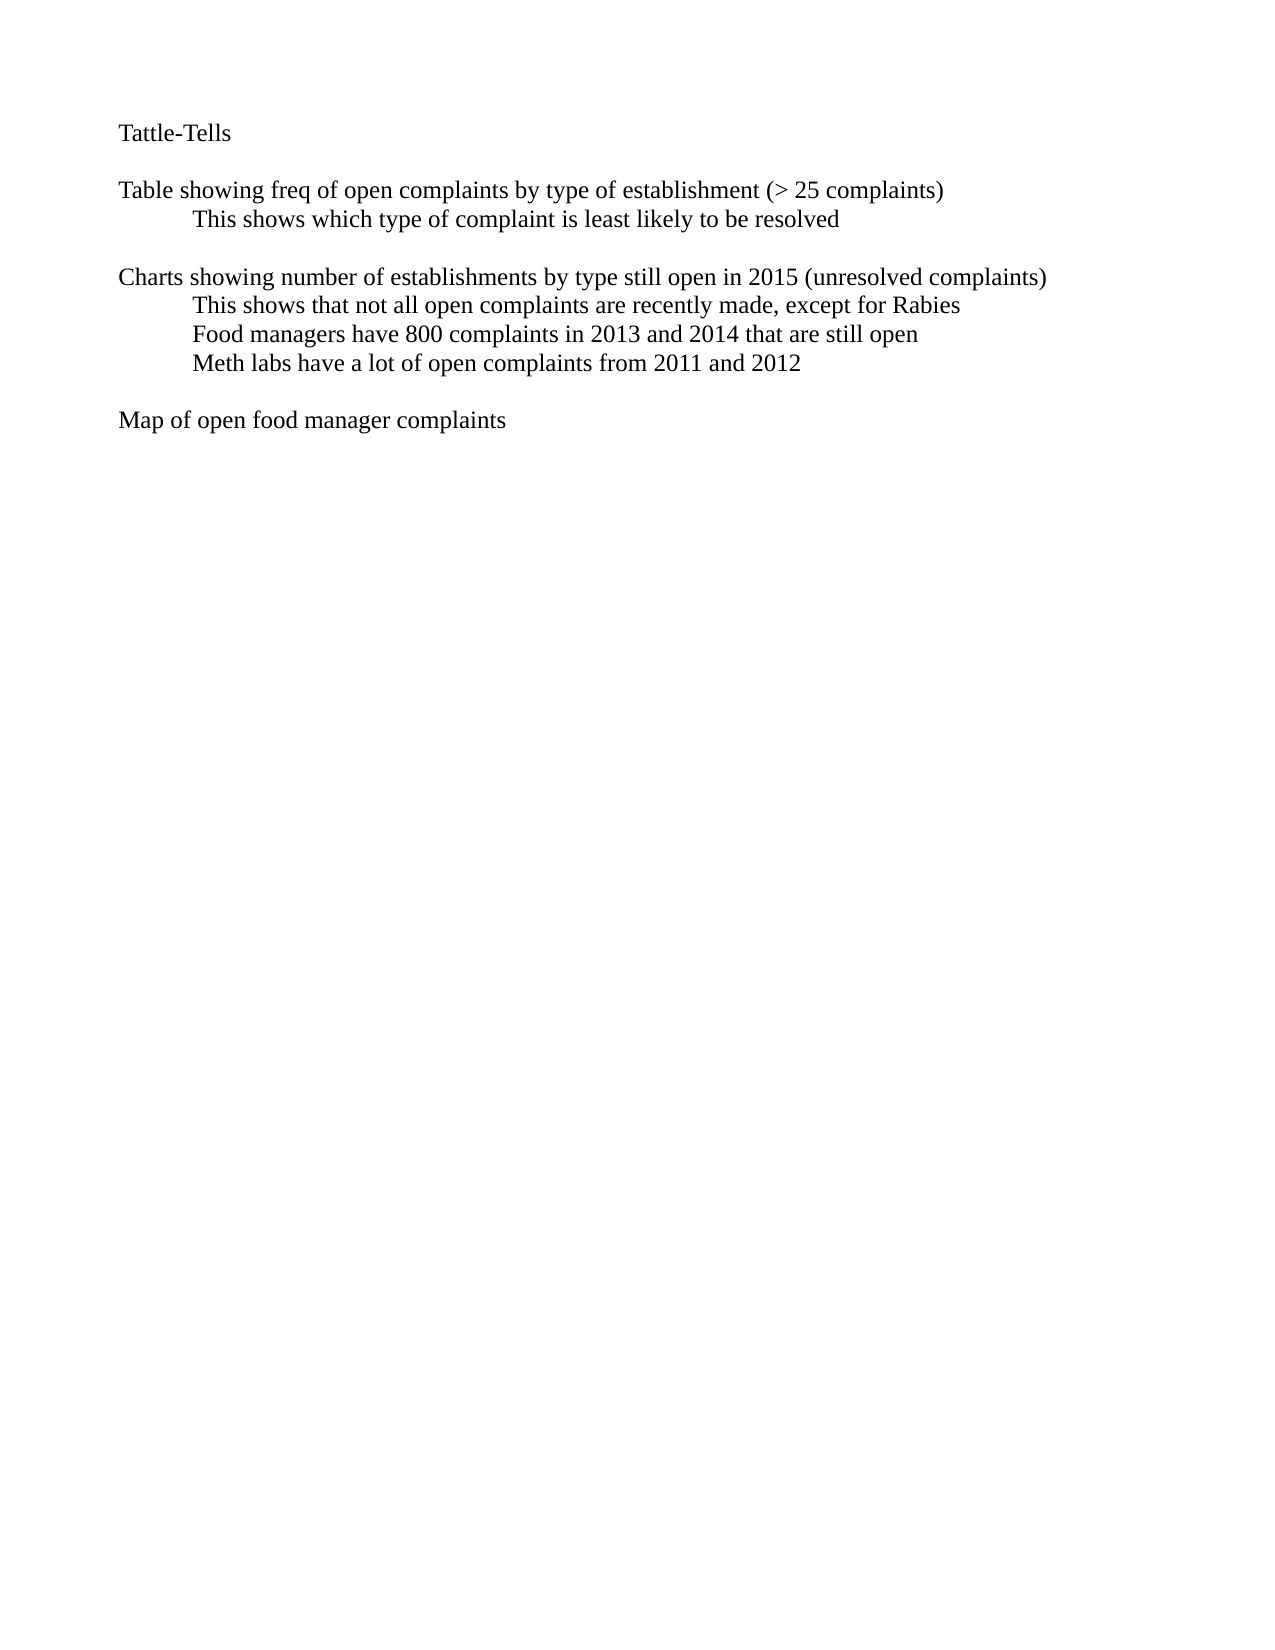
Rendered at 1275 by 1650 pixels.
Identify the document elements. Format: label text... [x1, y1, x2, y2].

text This shows which type of complaint is least likely to be resolved [118, 204, 1157, 233]
text Tattle-Tells [118, 118, 1157, 147]
text Map of open food manager complaints [118, 406, 1157, 434]
text Table showing freq of open complaints by type of establishment (> 25 complaints) [118, 176, 1157, 204]
text This shows that not all open complaints are recently made, except for Rabies [118, 291, 1157, 319]
text Food managers have 800 complaints in 2013 and 2014 that are still open [118, 319, 1157, 348]
text Charts showing number of establishments by type still open in 2015 (unresolved complaints) [118, 262, 1157, 291]
text Meth labs have a lot of open complaints from 2011 and 2012 [118, 348, 1157, 377]
